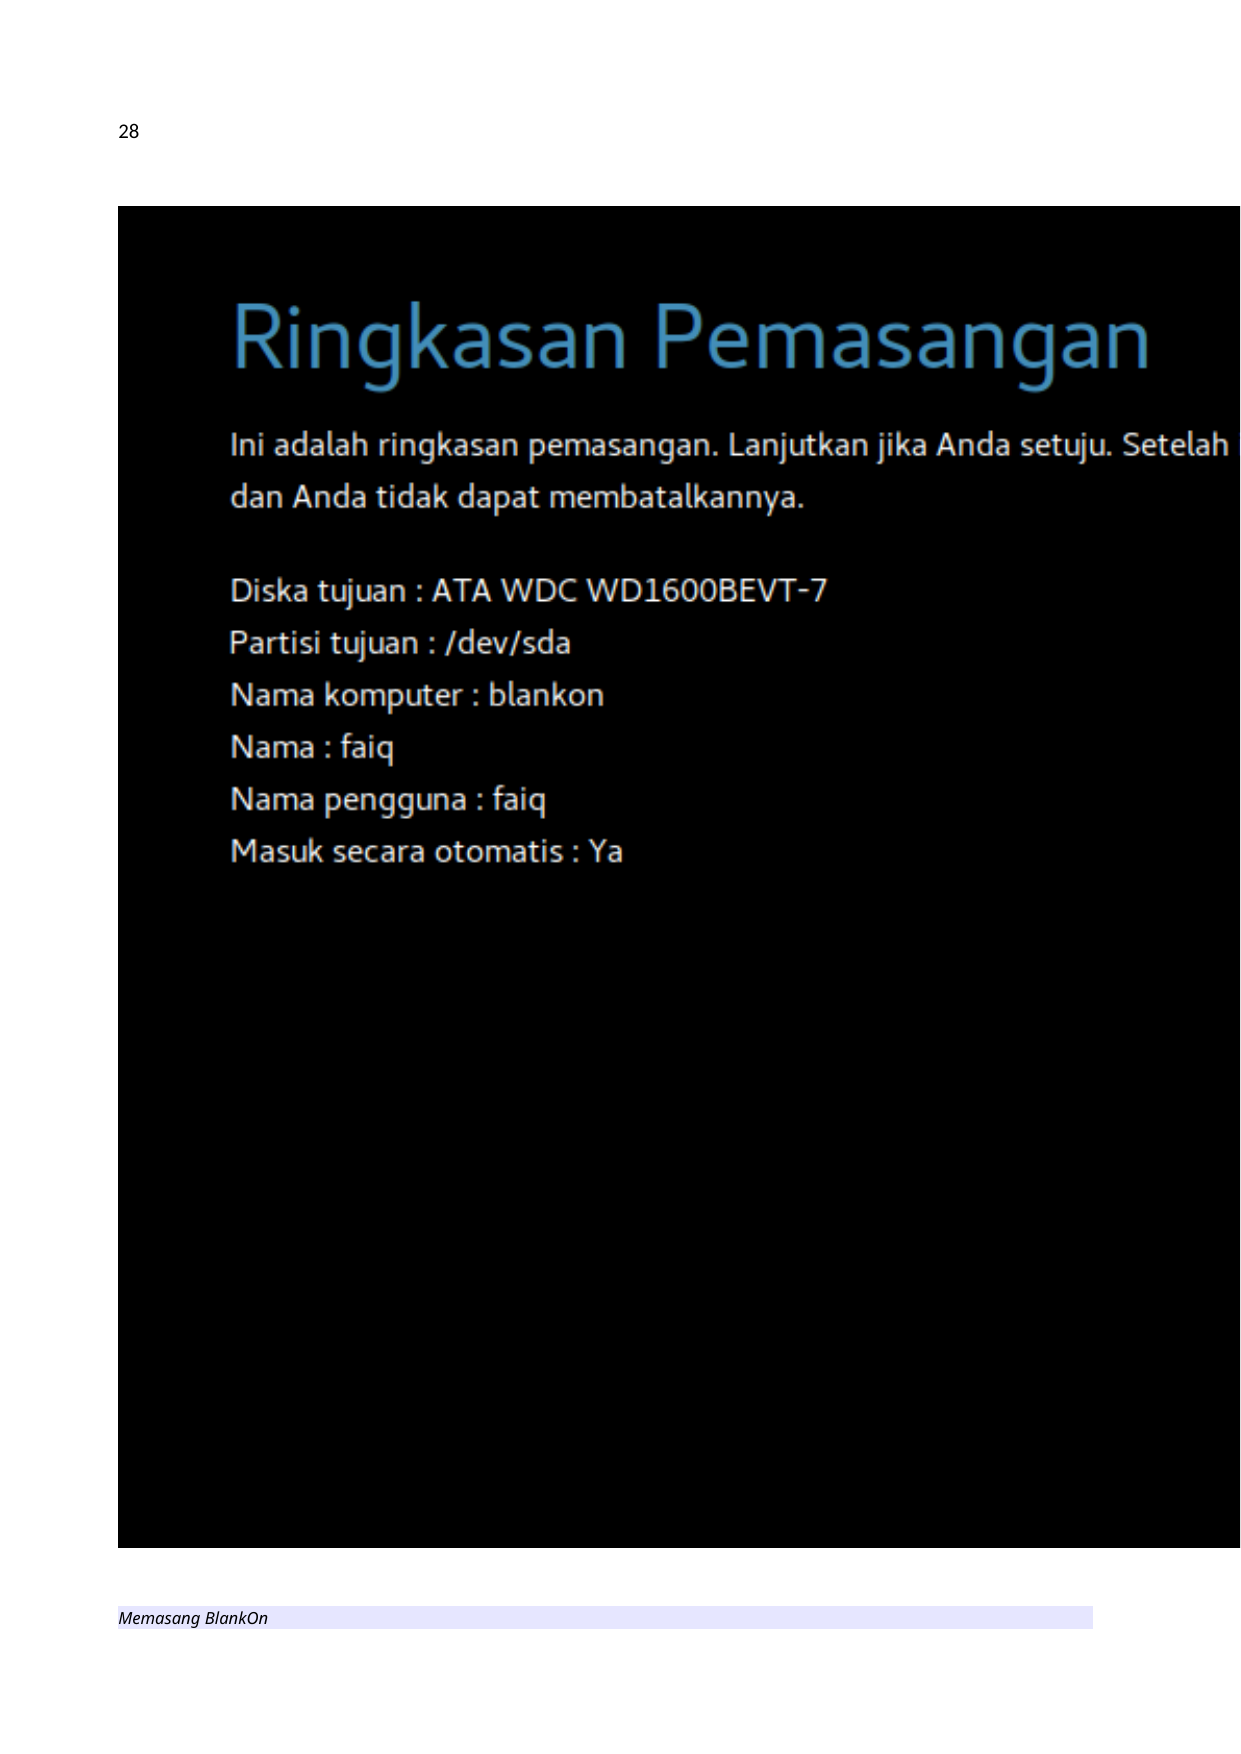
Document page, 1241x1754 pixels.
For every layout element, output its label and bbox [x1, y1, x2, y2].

picture [118, 206, 1241, 1548]
